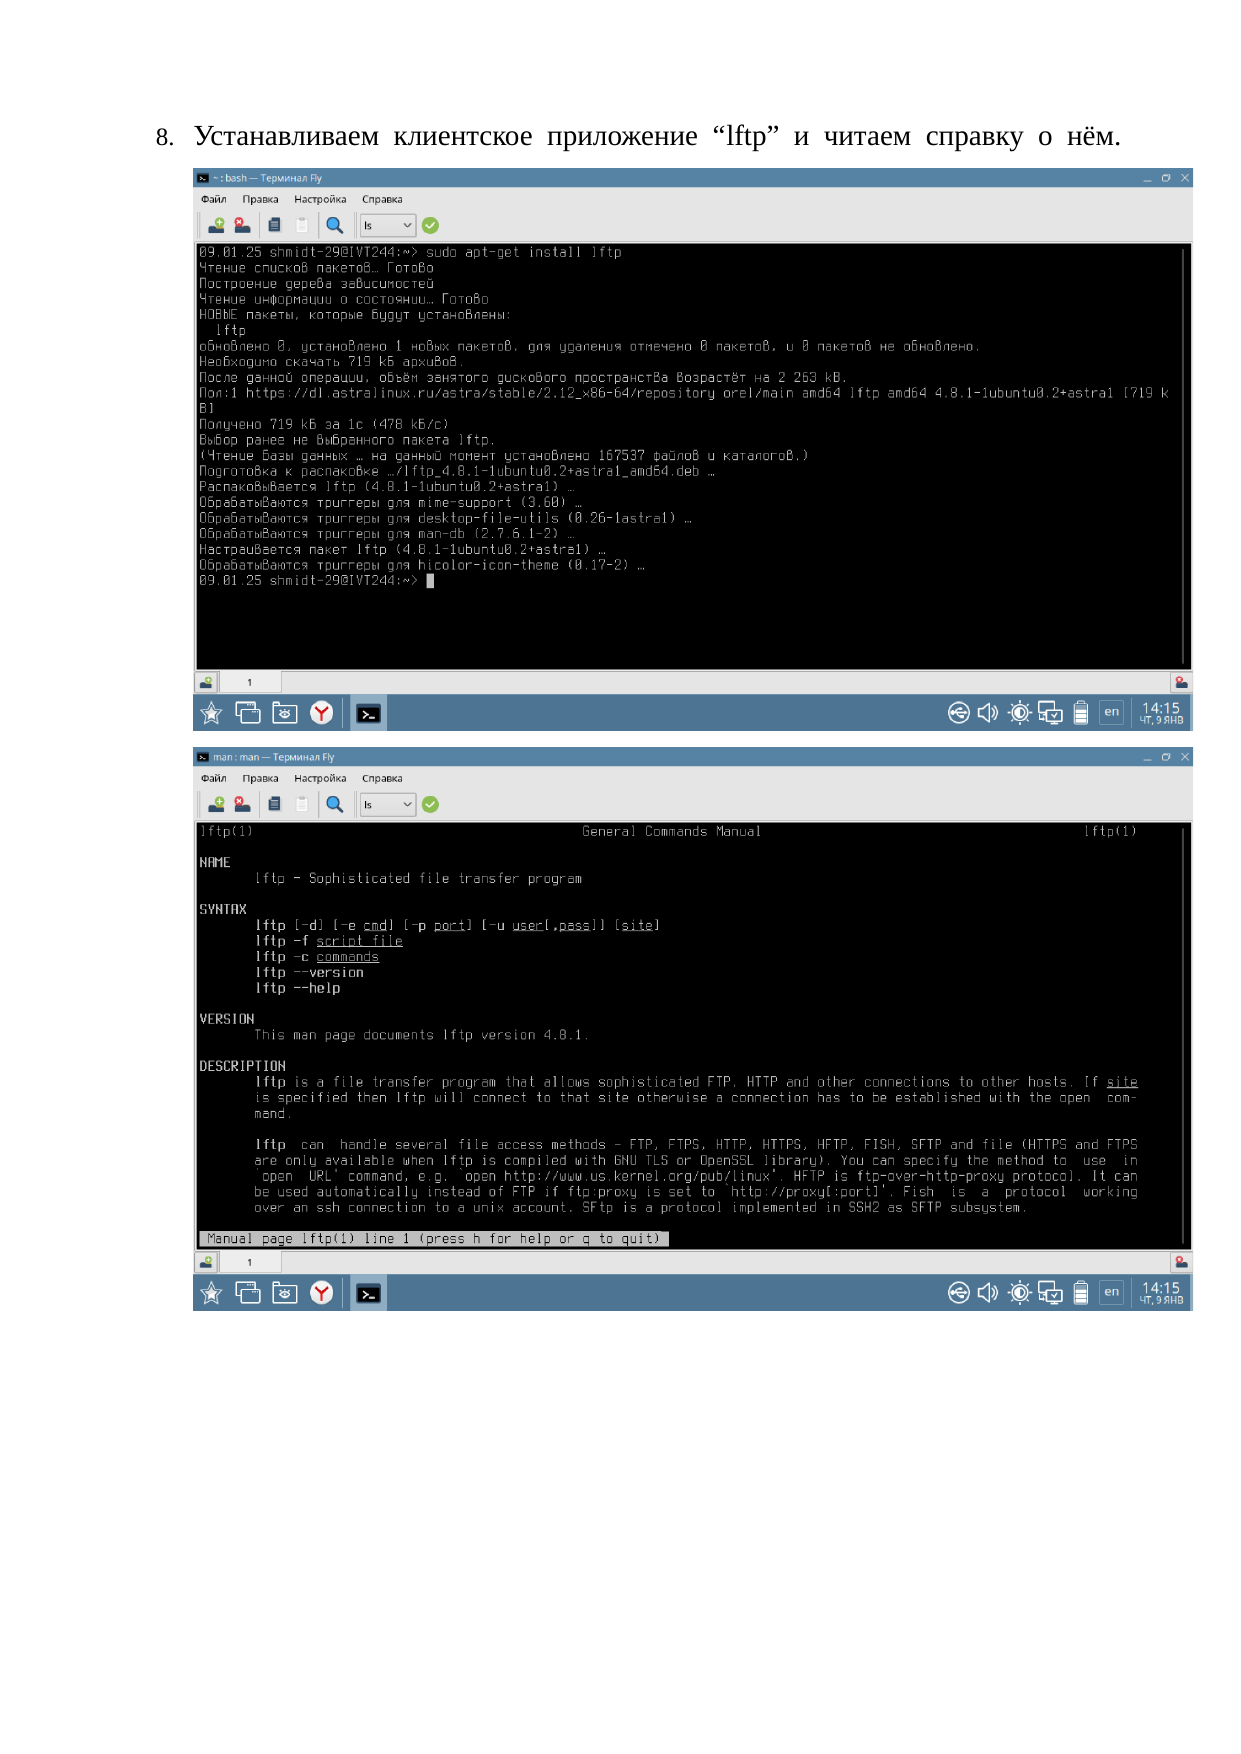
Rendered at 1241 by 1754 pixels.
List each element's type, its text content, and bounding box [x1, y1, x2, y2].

list Устанавливаем клиентское приложение “lftp” и читаем справку о нём. [156, 118, 1122, 1310]
